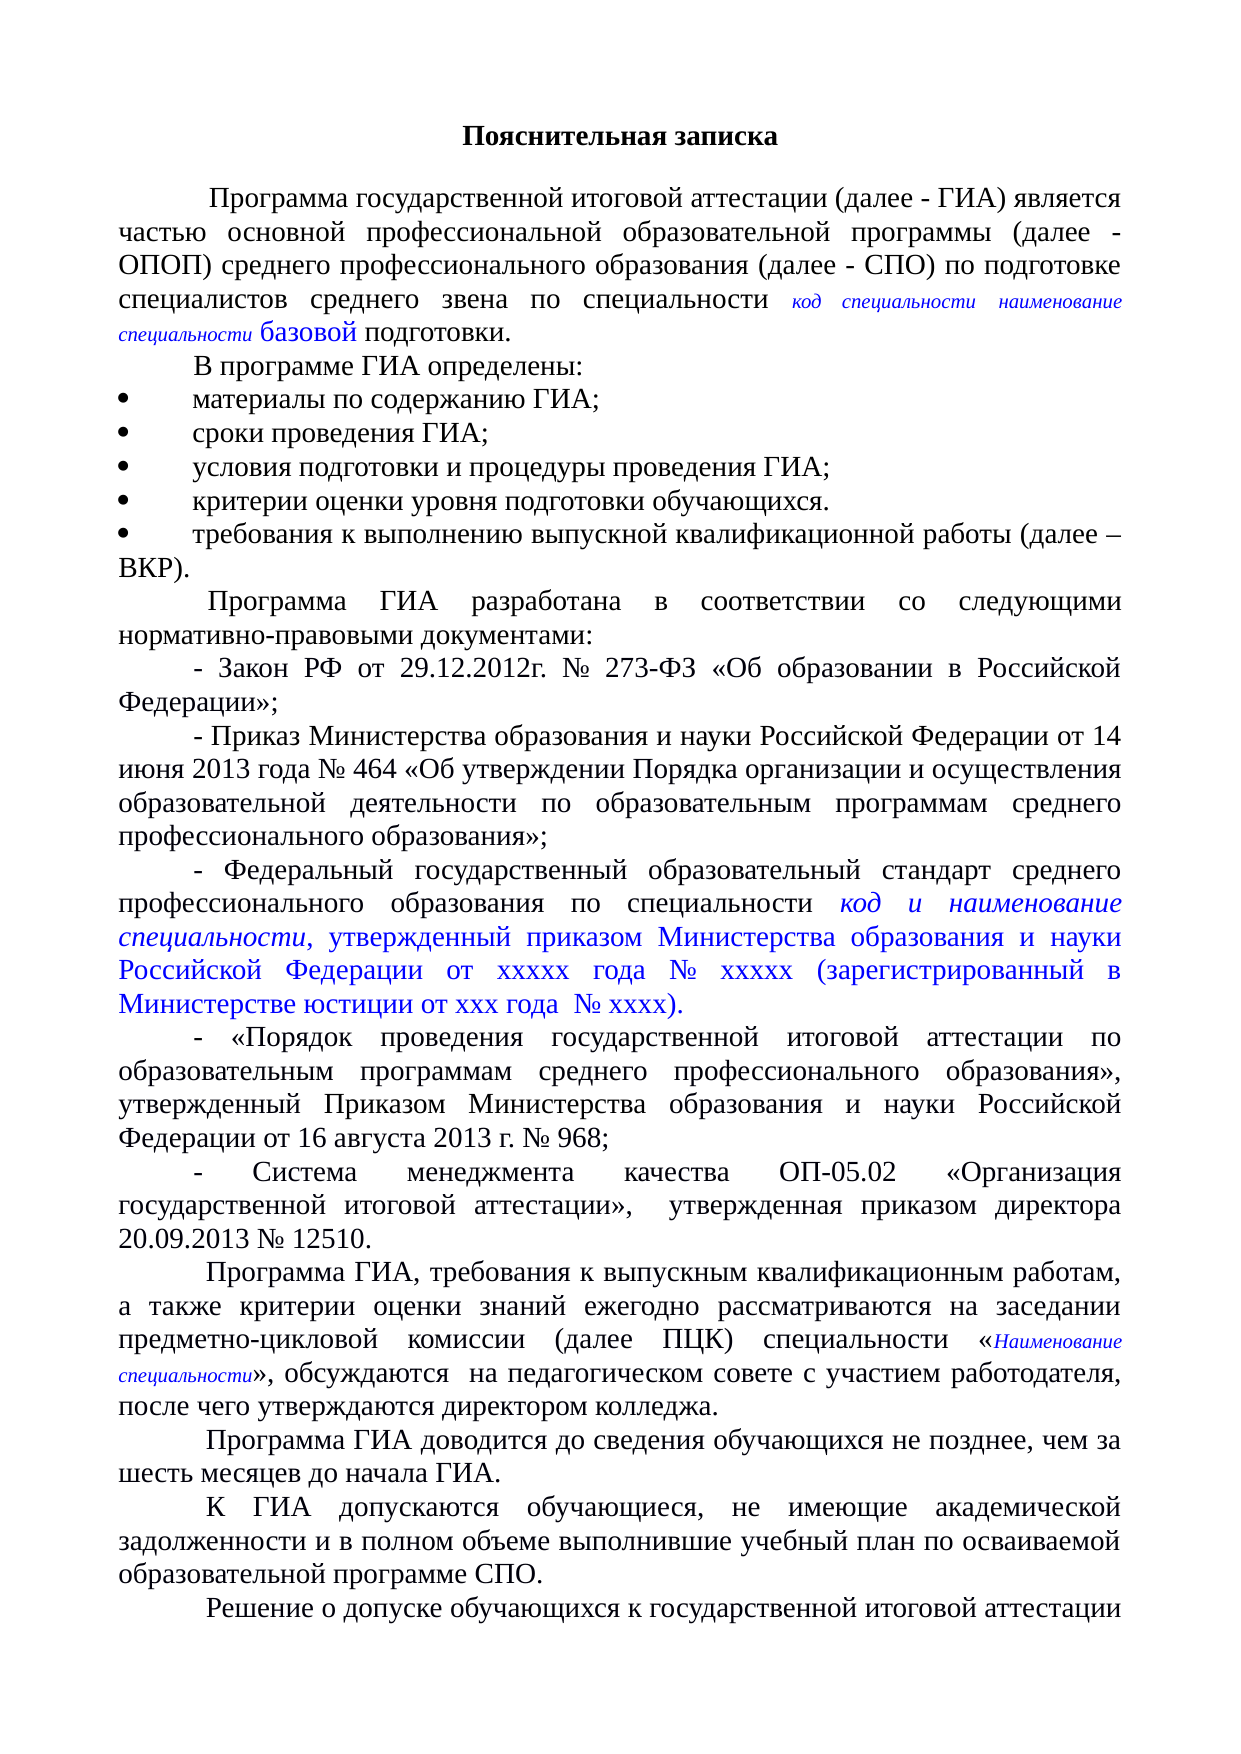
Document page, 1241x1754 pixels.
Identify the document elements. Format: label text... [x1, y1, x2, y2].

list условия подготовки и процедуры проведения ГИА; [118, 449, 1122, 483]
text - Федеральный государственный образовательный стандарт среднего профессионального образования по специальности код и наименование специальности, утвержденный приказом Министерства образования и науки Российской Федерации от ххххх года № ххххх (зарегистрированный в Министерстве юстиции от ххх года № хххх). [118, 852, 1122, 1019]
text - Приказ Министерства образования и науки Российской Федерации от 14 июня 2013 года № 464 «Об утверждении Порядка организации и осуществления образовательной деятельности по образовательным программам среднего профессионального образования»; [118, 718, 1122, 852]
text - Система менеджмента качества ОП-05.02 «Организация государственной итоговой аттестации», утвержденная приказом директора 20.09.2013 № 12510. [118, 1154, 1122, 1254]
text Программа ГИА, требования к выпускным квалификационным работам, а также критерии оценки знаний ежегодно рассматриваются на заседании предметно-цикловой комиссии (далее ПЦК) специальности «Наименование специальности», обсуждаются на педагогическом совете с участием работодателя, после чего утверждаются директором колледжа. [118, 1254, 1122, 1422]
text Программа ГИА разработана в соответствии со следующими нормативно-правовыми документами: [118, 583, 1122, 651]
text Программа ГИА доводится до сведения обучающихся не позднее, чем за шесть месяцев до начала ГИА. [118, 1422, 1122, 1489]
text - Закон РФ от 29.12.2012г. № 273-ФЗ «Об образовании в Российской Федерации»; [118, 651, 1122, 718]
text Программа государственной итоговой аттестации (далее - ГИА) является частью основной профессиональной образовательной программы (далее - ОПОП) среднего профессионального образования (далее - СПО) по подготовке специалистов среднего звена по специальности код специальности наименование специальности базовой подготовки. [118, 180, 1122, 348]
text - «Порядок проведения государственной итоговой аттестации по образовательным программам среднего профессионального образования», утвержденный Приказом Министерства образования и науки Российской Федерации от 16 августа 2013 г. № 968; [118, 1019, 1122, 1154]
list требования к выполнению выпускной квалификационной работы (далее – ВКР). [118, 516, 1122, 583]
list критерии оценки уровня подготовки обучающихся. [118, 483, 1122, 516]
text Пояснительная записка [118, 118, 1122, 152]
list материалы по содержанию ГИА; [118, 382, 1122, 415]
text В программе ГИА определены: [118, 348, 1122, 382]
list сроки проведения ГИА; [118, 415, 1122, 449]
text К ГИА допускаются обучающиеся, не имеющие академической задолженности и в полном объеме выполнившие учебный план по осваиваемой образовательной программе СПО. [118, 1489, 1122, 1590]
text Решение о допуске обучающихся к государственной итоговой аттестации [118, 1590, 1122, 1623]
